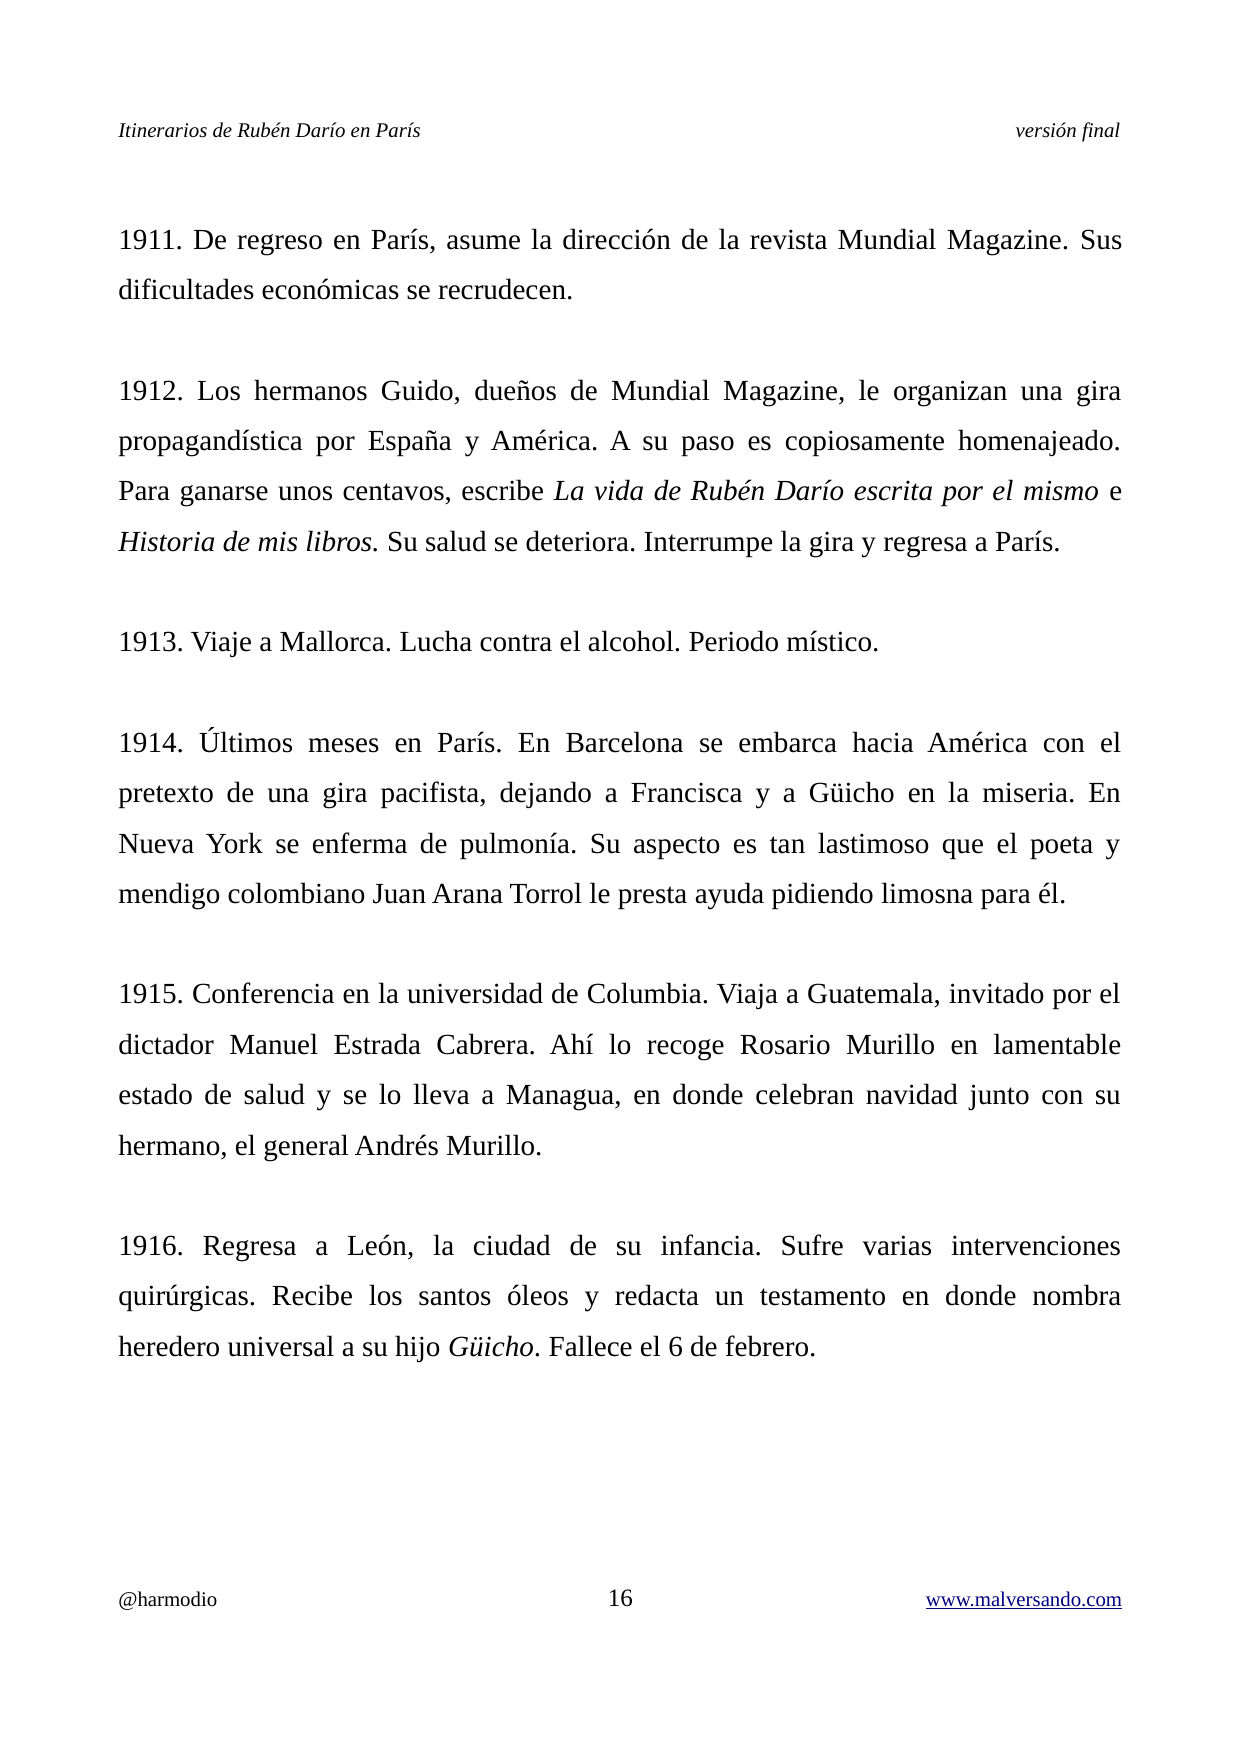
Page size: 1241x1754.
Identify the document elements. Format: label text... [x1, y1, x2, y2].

text 1914. Últimos meses en París. En Barcelona se embarca hacia América con el pretexto de una gira pacifista, dejando a Francisca y a Güicho en la miseria. En Nueva York se enferma de pulmonía. Su aspecto es tan lastimoso que el poeta y mendigo colombiano Juan Arana Torrol le presta ayuda pidiendo limosna para él. [118, 725, 1122, 909]
text 1911. De regreso en París, asume la dirección de la revista Mundial Magazine. Sus dificultades económicas se recrudecen. [118, 222, 1122, 306]
text 1915. Conferencia en la universidad de Columbia. Viaja a Guatemala, invitado por el dictador Manuel Estrada Cabrera. Ahí lo recoge Rosario Murillo en lamentable estado de salud y se lo lleva a Managua, en donde celebran navidad junto con su hermano, el general Andrés Murillo. [118, 977, 1122, 1161]
text 1913. Viaje a Mallorca. Lucha contra el alcohol. Periodo místico. [118, 624, 1122, 658]
text 1912. Los hermanos Guido, dueños de Mundial Magazine, le organizan una gira propagandística por España y América. A su paso es copiosamente homenajeado. Para ganarse unos centavos, escribe La vida de Rubén Darío escrita por el mismo e Historia de mis libros. Su salud se deteriora. Interrumpe la gira y regresa a París. [118, 373, 1122, 557]
text 1916. Regresa a León, la ciudad de su infancia. Sufre varias intervenciones quirúrgicas. Recibe los santos óleos y redacta un testamento en donde nombra heredero universal a su hijo Güicho. Fallece el 6 de febrero. [118, 1228, 1122, 1362]
